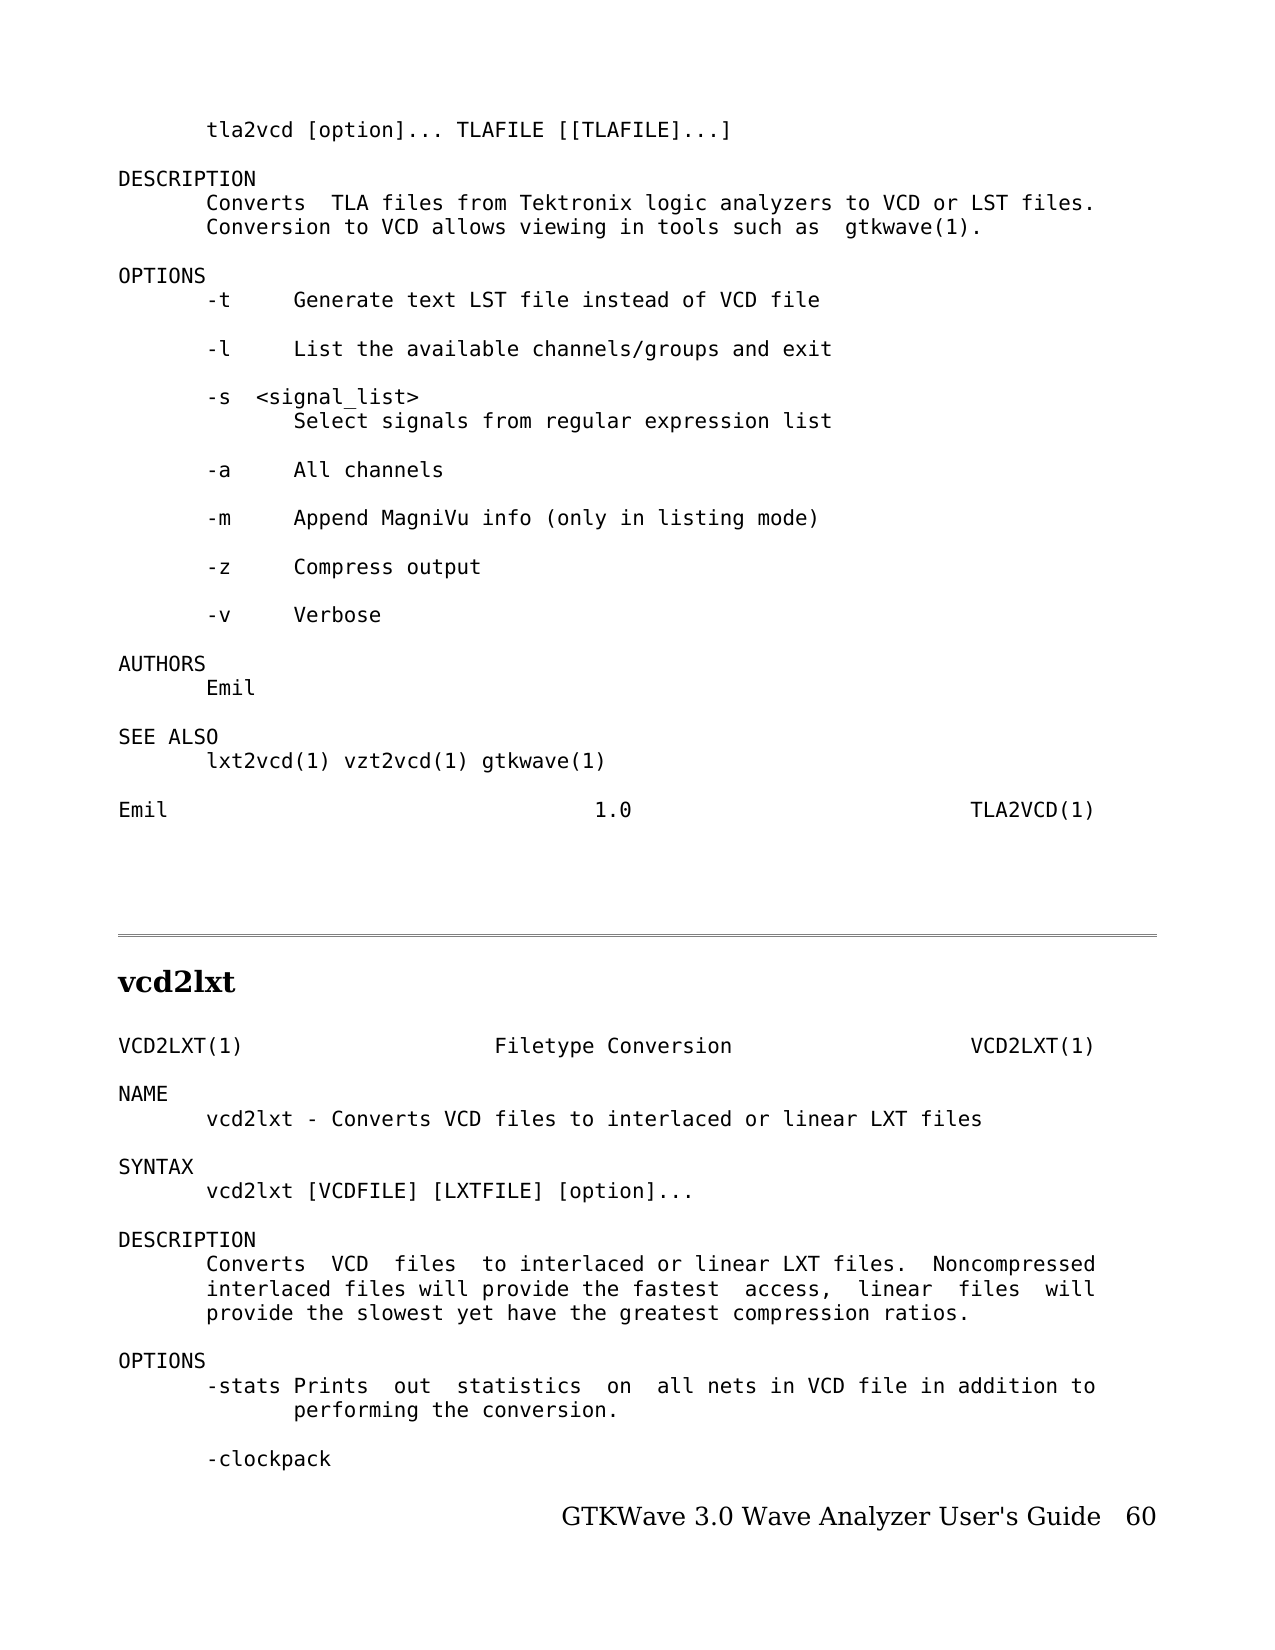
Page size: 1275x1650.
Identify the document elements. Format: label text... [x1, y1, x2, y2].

text OPTIONS [118, 1349, 1157, 1374]
text -a All channels [118, 458, 1157, 482]
text Conversion to VCD allows viewing in tools such as gtkwave(1). [118, 215, 1157, 239]
text AUTHORS [118, 652, 1157, 676]
text Select signals from regular expression list [118, 409, 1157, 434]
text Converts TLA files from Tektronix logic analyzers to VCD or LST files. [118, 191, 1157, 215]
text -m Append MagniVu info (only in listing mode) [118, 506, 1157, 531]
text -l List the available channels/groups and exit [118, 337, 1157, 361]
text -z Compress output [118, 555, 1157, 579]
text OPTIONS [118, 264, 1157, 288]
text provide the slowest yet have the greatest compression ratios. [118, 1301, 1157, 1325]
text tla2vcd [option]... TLAFILE [[TLAFILE]...] [118, 118, 1157, 142]
text Emil 1.0 TLA2VCD(1) [118, 798, 1157, 822]
text vcd2lxt - Converts VCD files to interlaced or linear LXT files [118, 1107, 1157, 1131]
text -s <signal_list> [118, 385, 1157, 409]
text vcd2lxt [VCDFILE] [LXTFILE] [option]... [118, 1179, 1157, 1204]
text interlaced files will provide the fastest access, linear files will [118, 1277, 1157, 1301]
text -stats Prints out statistics on all nets in VCD file in addition to [118, 1374, 1157, 1398]
text NAME [118, 1082, 1157, 1107]
text Converts VCD files to interlaced or linear LXT files. Noncompressed [118, 1252, 1157, 1277]
text DESCRIPTION [118, 167, 1157, 191]
text -clockpack [118, 1447, 1157, 1471]
text SEE ALSO [118, 725, 1157, 749]
text -v Verbose [118, 603, 1157, 628]
text DESCRIPTION [118, 1228, 1157, 1252]
text vcd2lxt [118, 965, 1157, 1000]
text lxt2vcd(1) vzt2vcd(1) gtkwave(1) [118, 749, 1157, 773]
text -t Generate text LST file instead of VCD file [118, 288, 1157, 312]
text VCD2LXT(1) Filetype Conversion VCD2LXT(1) [118, 1034, 1157, 1058]
text SYNTAX [118, 1155, 1157, 1179]
text performing the conversion. [118, 1398, 1157, 1422]
text Emil [118, 676, 1157, 701]
